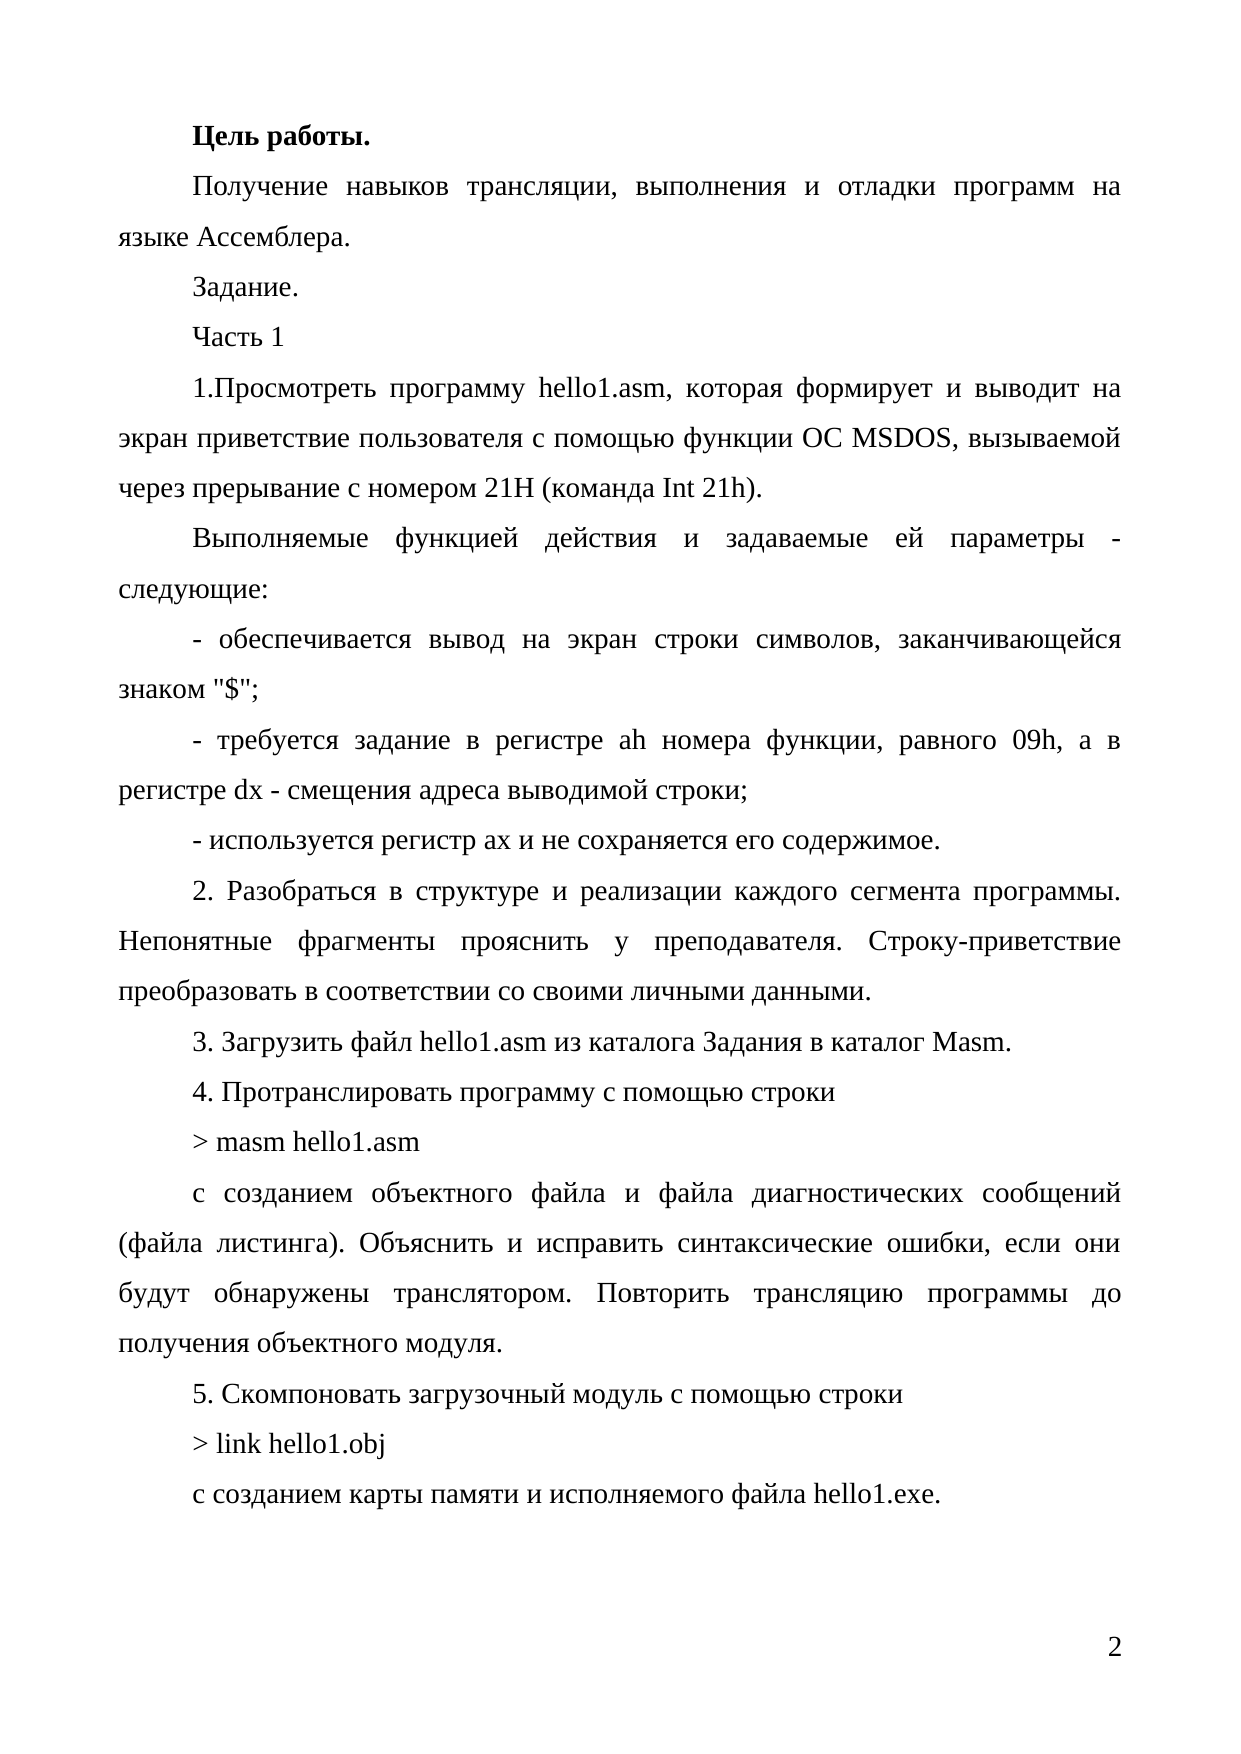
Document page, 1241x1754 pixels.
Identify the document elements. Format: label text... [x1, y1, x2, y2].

text - обеспечивается вывод на экран строки символов, заканчивающейся знаком "$"; [118, 621, 1122, 705]
text с созданием карты памяти и исполняемого файла hello1.exe. [118, 1477, 1122, 1510]
subtitle Цель работы. [118, 118, 1122, 152]
text 3. Загрузить файл hello1.asm из каталога Задания в каталог Masm. [118, 1024, 1122, 1057]
text c созданием объектного файла и файла диагностических сообщений (файла листинга). Объяснить и исправить синтаксические ошибки, если они будут обнаружены транслятором. Повторить трансляцию программы до получения объектного модуля. [118, 1175, 1122, 1359]
text 1.Просмотреть программу hello1.asm, которая формирует и выводит на экран приветствие пользователя с помощью функции ОС MSDOS, вызываемой через прерывание с номером 21H (команда Int 21h). [118, 370, 1122, 504]
text 2. Разобраться в структуре и реализации каждого сегмента программы. Непонятные фрагменты прояснить у преподавателя. Строку-приветствие преобразовать в соответствии со своими личными данными. [118, 873, 1122, 1007]
text Выполняемые функцией действия и задаваемые ей параметры - следующие: [118, 521, 1122, 604]
text - используется регистр ax и не сохраняется его содержимое. [118, 822, 1122, 856]
text - требуется задание в регистре ah номера функции, равного 09h, а в регистре dx - смещения адреса выводимой строки; [118, 722, 1122, 806]
text Задание. [118, 269, 1122, 303]
text 5. Скомпоновать загрузочный модуль с помощью строки [118, 1376, 1122, 1409]
text Получение навыков трансляции, выполнения и отладки программ на языке Ассемблера. [118, 168, 1122, 252]
text 4. Протранслировать программу с помощью строки [118, 1074, 1122, 1108]
text > masm hello1.asm [118, 1124, 1122, 1158]
text Часть 1 [118, 319, 1122, 353]
text > link hello1.obj [118, 1426, 1122, 1460]
